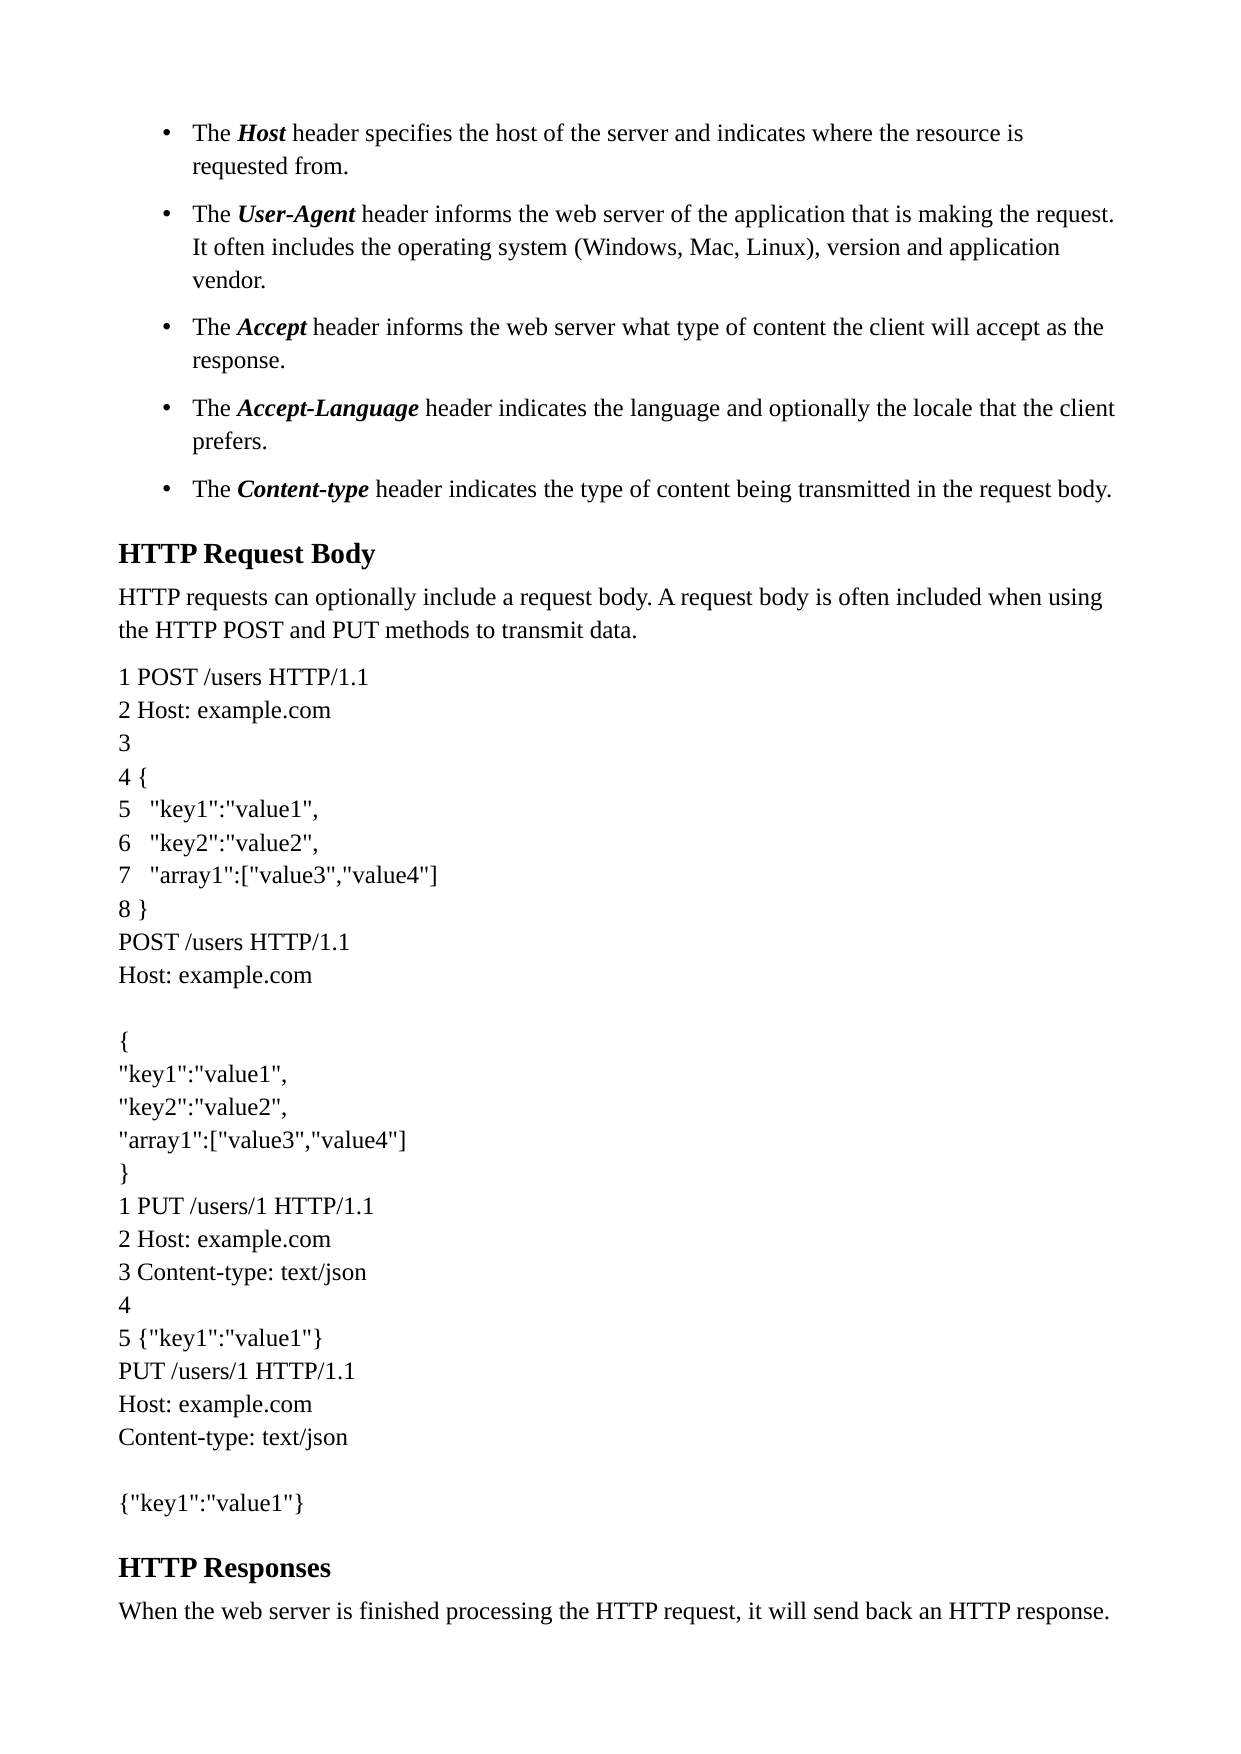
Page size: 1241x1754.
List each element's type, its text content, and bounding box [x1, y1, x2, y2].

text } [118, 1158, 1122, 1187]
list The Accept-Language header indicates the language and optionally the locale that the client prefers. [162, 393, 1122, 455]
text {"key1":"value1"} [118, 1488, 1122, 1517]
text 1 POST /users HTTP/1.1 [118, 662, 1122, 691]
text { [118, 1026, 1122, 1054]
text 4 { [118, 762, 1122, 790]
text POST /users HTTP/1.1 [118, 927, 1122, 955]
list The Content-type header indicates the type of content being transmitted in the request body. [162, 474, 1122, 502]
subtitle HTTP Responses [118, 1550, 1122, 1584]
text Content-type: text/json [118, 1422, 1122, 1451]
text PUT /users/1 HTTP/1.1 [118, 1356, 1122, 1385]
text Host: example.com [118, 960, 1122, 988]
text Host: example.com [118, 1389, 1122, 1418]
text 7 "array1":["value3","value4"] [118, 861, 1122, 889]
text 5 "key1":"value1", [118, 794, 1122, 823]
list The User-Agent header informs the web server of the application that is making the request. It often includes the operating system (Windows, Mac, Linux), version and application vendor. [162, 199, 1122, 293]
text 1 PUT /users/1 HTTP/1.1 [118, 1191, 1122, 1219]
text 4 [118, 1290, 1122, 1319]
text HTTP requests can optionally include a request body. A request body is often included when using the HTTP POST and PUT methods to transmit data. [118, 582, 1122, 644]
text 6 "key2":"value2", [118, 828, 1122, 856]
text 5 {"key1":"value1"} [118, 1323, 1122, 1352]
text "key2":"value2", [118, 1092, 1122, 1121]
text When the web server is finished processing the HTTP request, it will send back an HTTP response. [118, 1596, 1122, 1625]
text 3 Content-type: text/json [118, 1257, 1122, 1286]
text 2 Host: example.com [118, 696, 1122, 724]
text "key1":"value1", [118, 1059, 1122, 1087]
subtitle HTTP Request Body [118, 536, 1122, 569]
list The Accept header informs the web server what type of content the client will accept as the response. [162, 312, 1122, 374]
text "array1":["value3","value4"] [118, 1125, 1122, 1153]
text 3 [118, 728, 1122, 757]
list The Host header specifies the host of the server and indicates where the resource is requested from. [162, 118, 1122, 180]
text 8 } [118, 894, 1122, 922]
text 2 Host: example.com [118, 1224, 1122, 1253]
